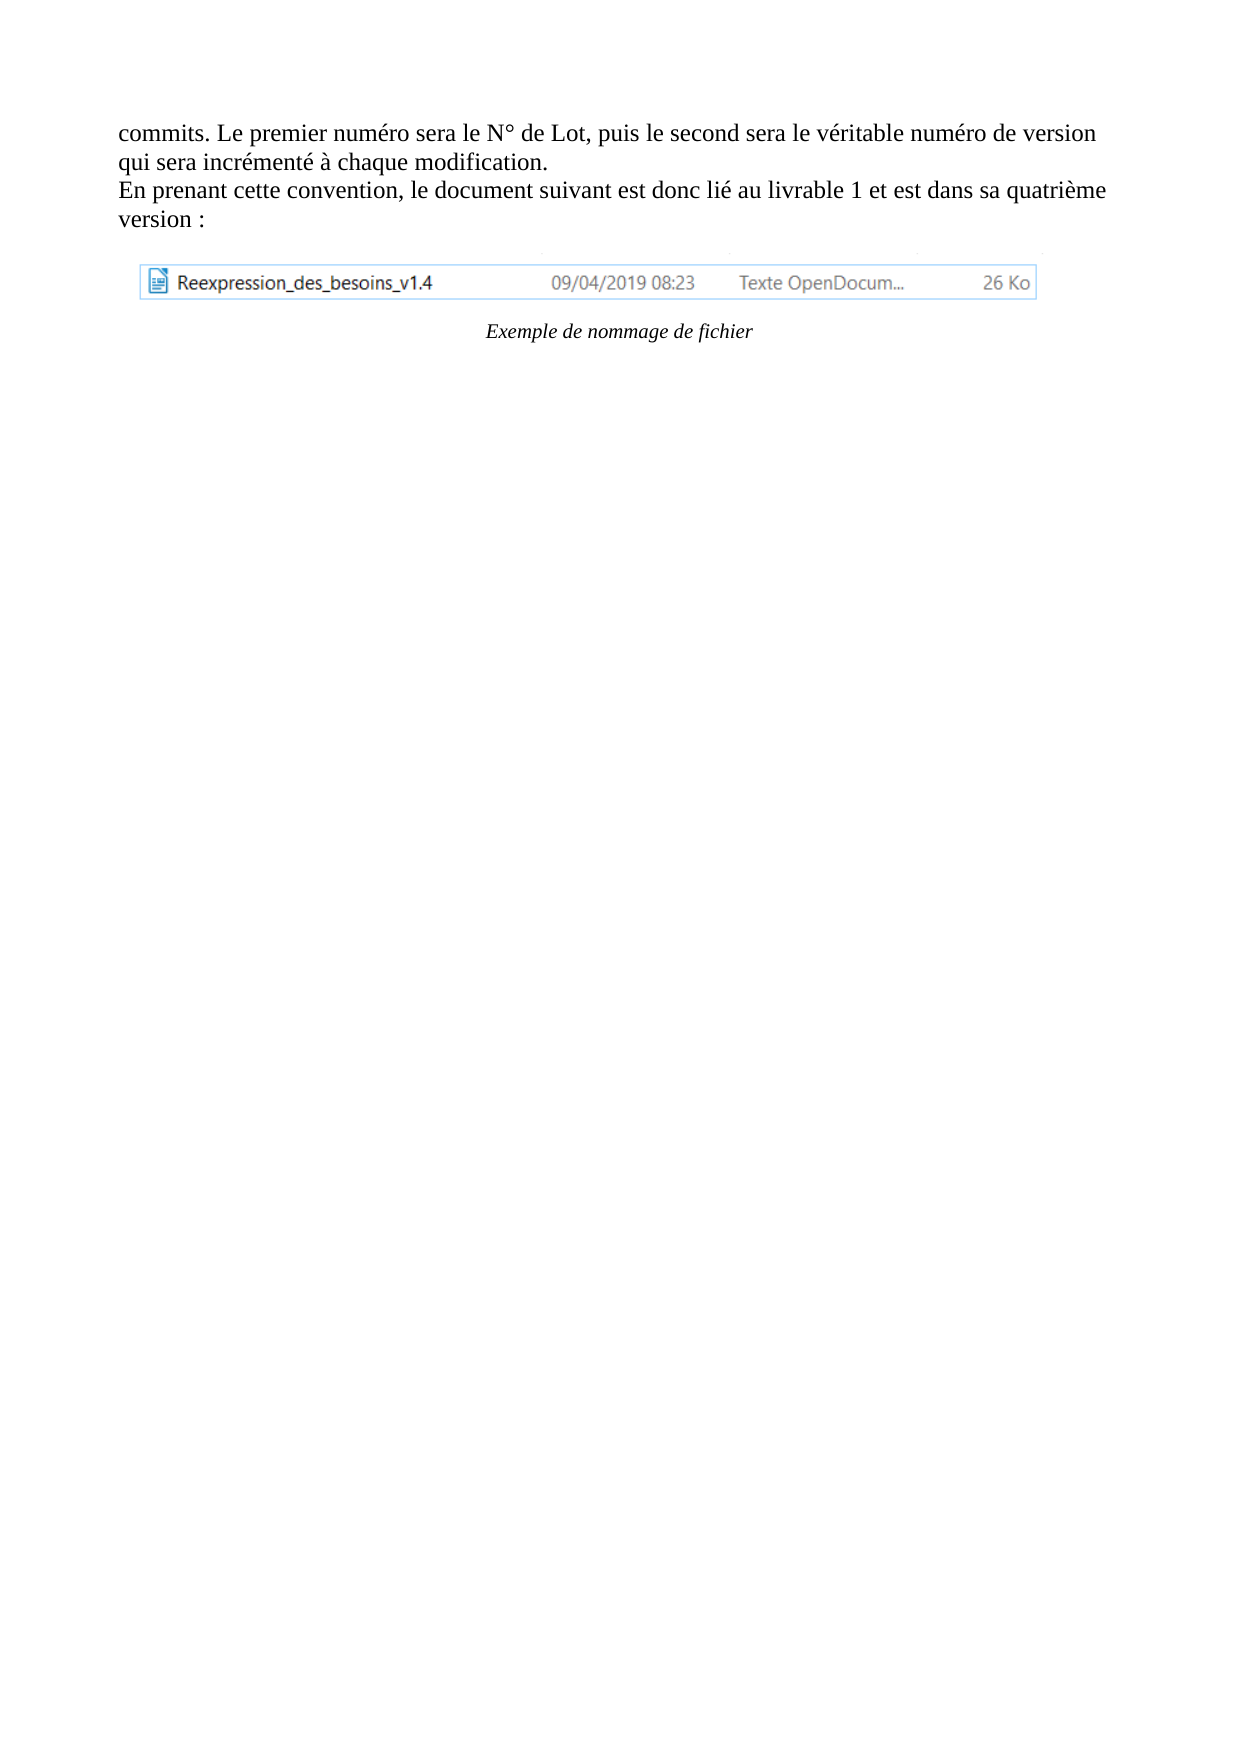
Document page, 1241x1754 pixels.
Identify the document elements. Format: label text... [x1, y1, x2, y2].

text Exemple de nommage de fichier [118, 233, 1122, 343]
text commits. Le premier numéro sera le N° de Lot, puis le second sera le véritable numéro de version qui sera incrémenté à chaque modification. [118, 118, 1122, 176]
text En prenant cette convention, le document suivant est donc lié au livrable 1 et est dans sa quatrième version : [118, 176, 1122, 233]
picture [131, 253, 1087, 320]
